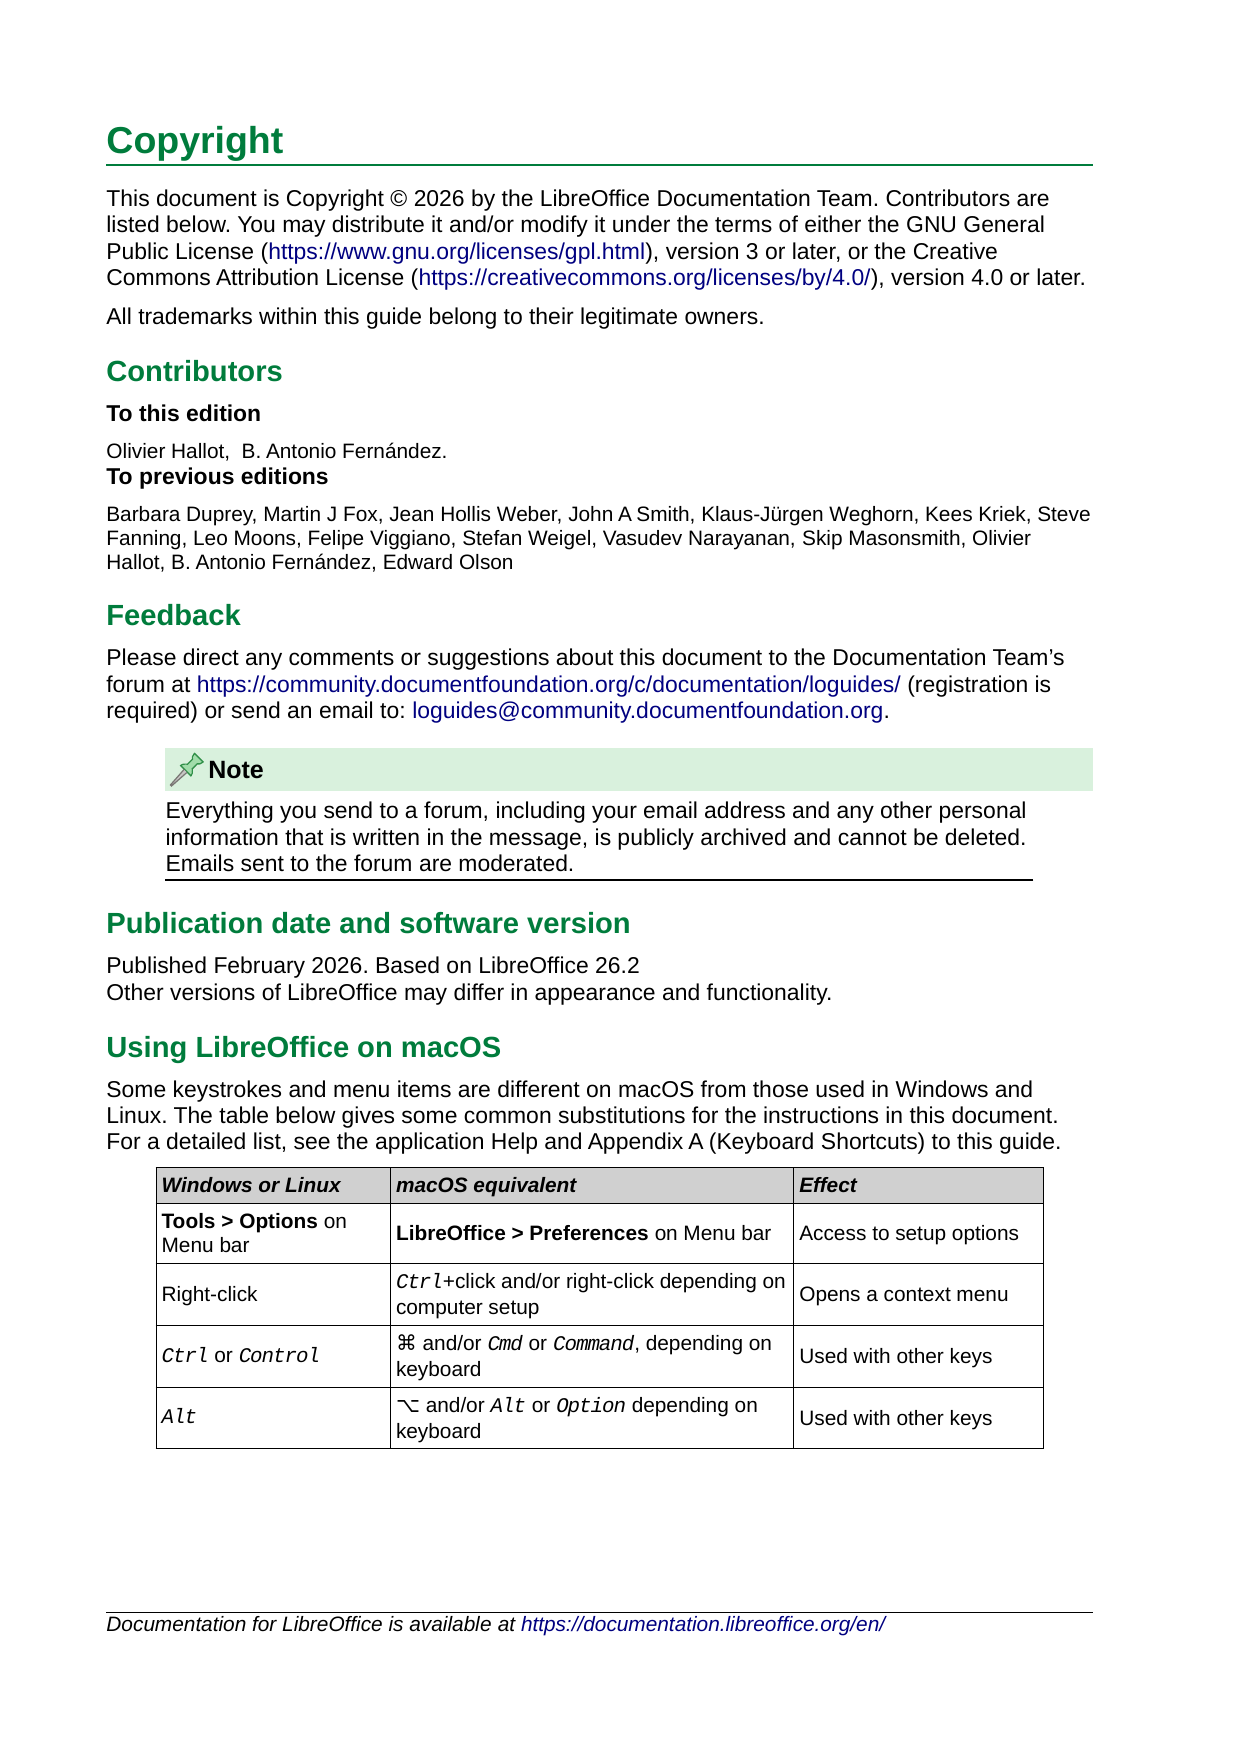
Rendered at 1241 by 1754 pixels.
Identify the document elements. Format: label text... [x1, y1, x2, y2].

table_cell ⌘ and/or Cmd or Command, depending on keyboard [391, 1326, 793, 1387]
table_cell Tools > Options on Menu bar [157, 1204, 390, 1263]
table_cell Alt [157, 1388, 390, 1448]
subtitle Note [165, 748, 1093, 791]
table_header macOS equivalent [391, 1168, 793, 1203]
text Barbara Duprey, Martin J Fox, Jean Hollis Weber, John A Smith, Klaus-Jürgen Weghorn, Kees Kriek, Steve Fanning, Leo Moons, Felipe Viggiano, Stefan Weigel, Vasudev Narayanan,‍ Skip Masonsmith, Olivier Hallot, B. Antonio Fernández, Edward Olson [106, 502, 1093, 574]
table_cell Ctrl or Control [157, 1326, 390, 1387]
table_cell Ctrl+click and/or right-click depending on computer setup [391, 1264, 793, 1325]
table_cell Right-click [157, 1264, 390, 1325]
table_header Windows or Linux [157, 1168, 390, 1203]
text This document is Copyright © 2026 by the LibreOffice Documentation Team. Contributors are listed below. You may distribute it and/or modify it under the terms of either the GNU General Public License (https://www.gnu.org/licenses/gpl.html), version 3 or later, or the Creative Commons Attribution License (https://creativecommons.org/licenses/by/4.0/), version 4.0 or later. [106, 185, 1093, 291]
subtitle Contributors [106, 354, 1093, 388]
table_cell Opens a context menu [794, 1264, 1043, 1325]
subtitle Publication date and software version [106, 906, 1093, 940]
subtitle Feedback [106, 598, 1093, 632]
table_cell Used with other keys [794, 1388, 1043, 1448]
subtitle Copyright [106, 118, 1093, 164]
table_cell ⌥ and/or Alt or Option depending on keyboard [391, 1388, 793, 1448]
table_header Effect [794, 1168, 1043, 1203]
text All trademarks within this guide belong to their legitimate owners. [106, 303, 1093, 329]
text To previous editions [106, 463, 1093, 489]
text Olivier Hallot, B. Antonio Fernández. [106, 439, 1093, 463]
table_cell LibreOffice > Preferences on Menu bar [391, 1204, 793, 1263]
subtitle Using LibreOffice on macOS [106, 1030, 1093, 1063]
text Published February 2026. Based on LibreOffice 26.2 Other versions of LibreOffice may differ in appearance and functionality. [106, 952, 1093, 1005]
text Some keystrokes and menu items are different on macOS from those used in Windows and Linux. The table below gives some common substitutions for the instructions in this document. For a detailed list, see the application Help and Appendix A (Keyboard Shortcuts) to this guide. [106, 1076, 1093, 1155]
text To this edition [106, 400, 1093, 426]
table_cell Access to setup options [794, 1204, 1043, 1263]
text Everything you send to a forum, including your email address and any other personal information that is written in the message, is publicly archived and cannot be deleted. Emails sent to the forum are moderated. [165, 797, 1033, 879]
text Please direct any comments or suggestions about this document to the Documentation Team’s forum at https://community.documentfoundation.org/c/documentation/loguides/ (registration is required) or send an email to: loguides@community.documentfoundation.org. [106, 644, 1093, 723]
table_cell Used with other keys [794, 1326, 1043, 1387]
